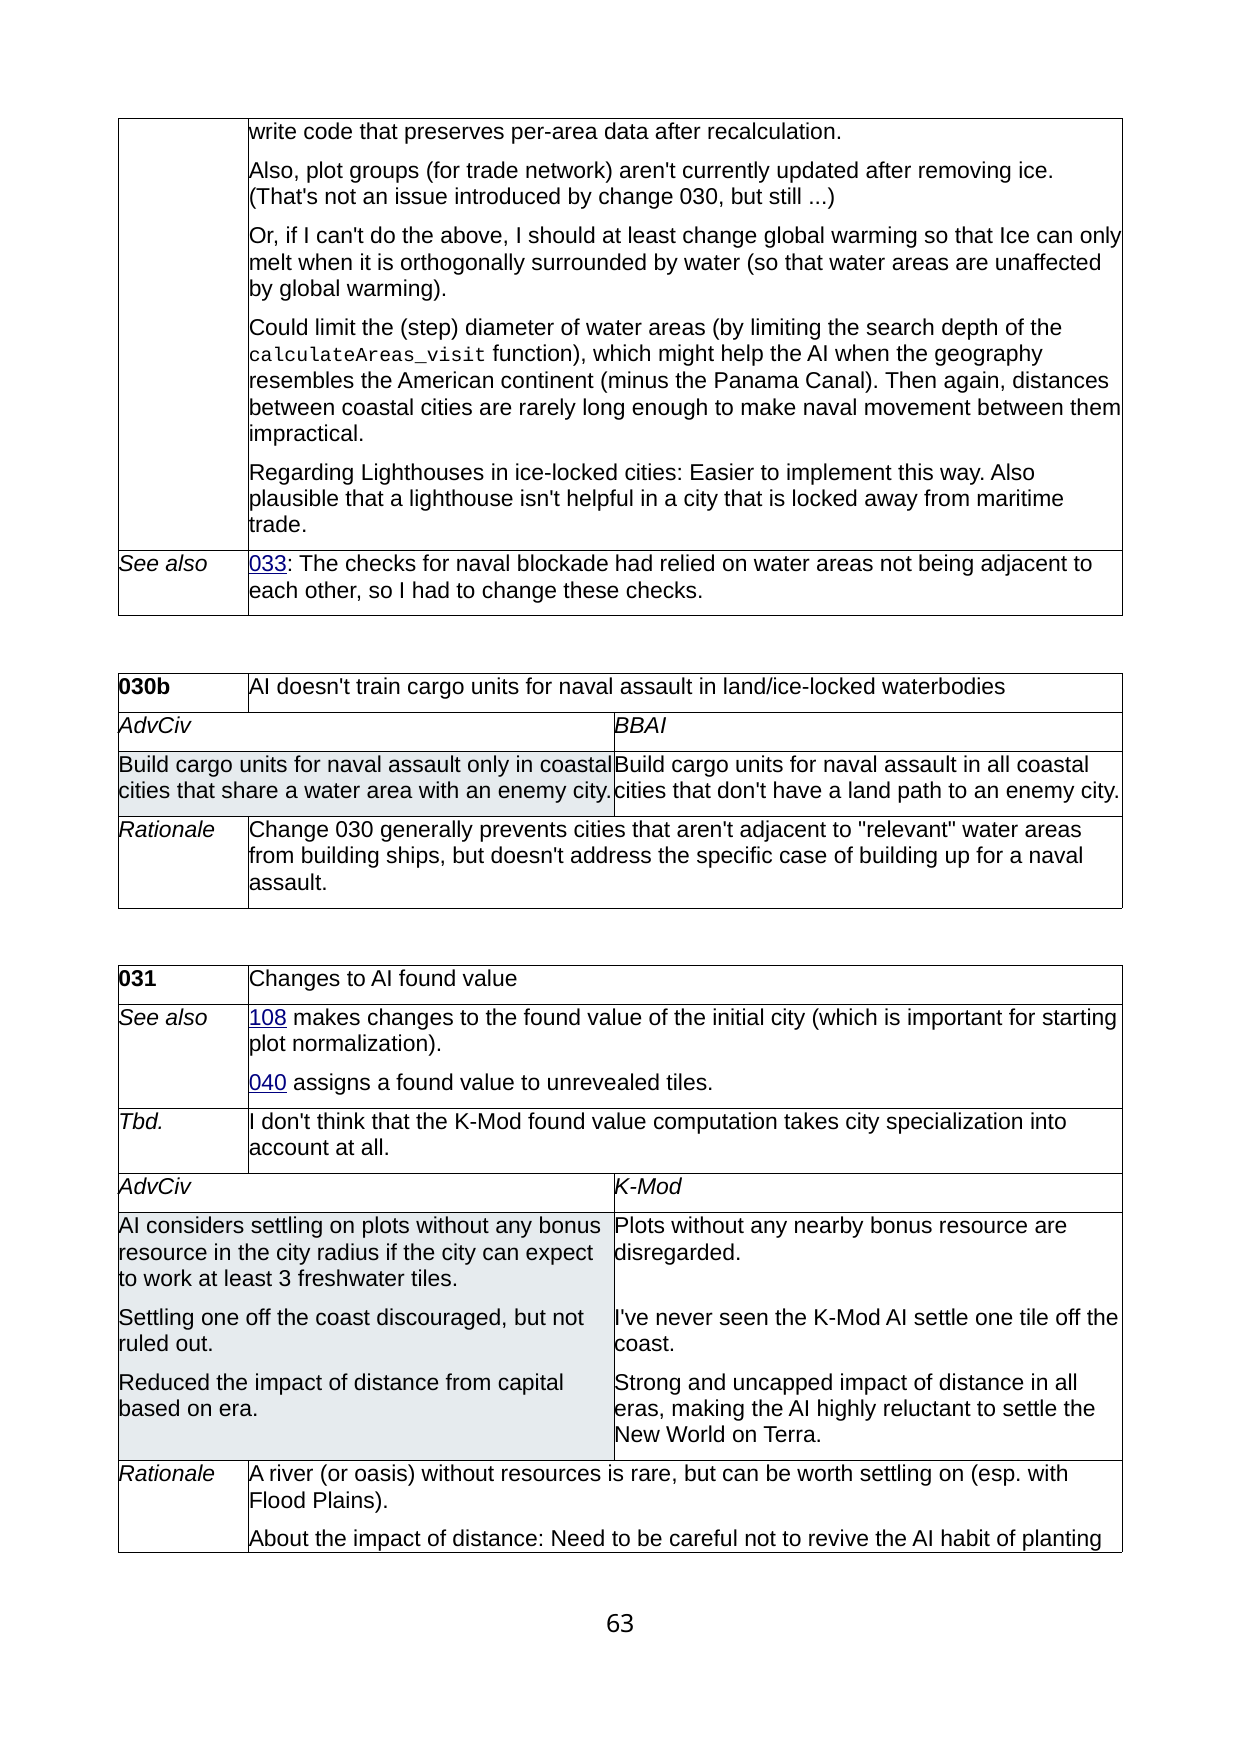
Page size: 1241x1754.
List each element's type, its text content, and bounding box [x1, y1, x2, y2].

table_cell Build cargo units for naval assault in all coastal cities that don't have a land path to an enemy city. [615, 752, 1122, 816]
table_header Changes to AI found value [249, 966, 1122, 1004]
table_header AI doesn't train cargo units for naval assault in land/ice-locked waterbodies [249, 674, 1122, 712]
table_cell write code that preserves per-area data after recalculation. Also, plot groups (for trade network) aren't currently updated after removing ice. (That's not an issue introduced by change 030, but still ...) Or, if I can't do the above, I should at least change global warming so that Ice can only melt when it is orthogonally surrounded by water (so that water areas are unaffected by global warming). Could limit the (step) diameter of water areas (by limiting the search depth of the calculateAreas_visit function), which might help the AI when the geography resembles the American continent (minus the Panama Canal). Then again, distances between coastal cities are rarely long enough to make naval movement between them impractical. Regarding Lighthouses in ice-locked cities: Easier to implement this way. Also plausible that a lighthouse isn't helpful in a city that is locked away from maritime trade. [249, 119, 1122, 550]
table_cell Plots without any nearby bonus resource are disregarded. I've never seen the K-Mod AI settle one tile off the coast. Strong and uncapped impact of distance in all eras, making the AI highly reluctant to settle the New World on Terra. [615, 1213, 1122, 1460]
table_header 030b [119, 674, 248, 712]
table_cell Build cargo units for naval assault only in coastal cities that share a water area with an enemy city. [119, 752, 614, 816]
table_cell K-Mod [615, 1174, 1122, 1212]
table_cell Change 030 generally prevents cities that aren't adjacent to "relevant" water areas from building ships, but doesn't address the specific case of building up for a naval assault. [249, 817, 1122, 907]
table_cell AI considers settling on plots without any bonus resource in the city radius if the city can expect to work at least 3 freshwater tiles. Settling one off the coast discouraged, but not ruled out. Reduced the impact of distance from capital based on era. [119, 1213, 614, 1460]
table_cell A river (or oasis) without resources is rare, but can be worth settling on (esp. with Flood Plains). About the impact of distance: Need to be careful not to revive the AI habit of planting [249, 1461, 1122, 1552]
table_cell AdvCiv [119, 1174, 614, 1212]
table_cell See also [119, 551, 248, 615]
table_cell [119, 119, 248, 550]
table_cell 108 makes changes to the found value of the initial city (which is important for starting plot normalization). 040 assigns a found value to unrevealed tiles. [249, 1005, 1122, 1108]
table_cell Tbd. [119, 1109, 248, 1173]
table_cell 033: The checks for naval blockade had relied on water areas not being adjacent to each other, so I had to change these checks. [249, 551, 1122, 615]
table_cell AdvCiv [119, 713, 614, 751]
table_cell I don't think that the K-Mod found value computation takes city specialization into account at all. [249, 1109, 1122, 1173]
table_header 031 [119, 966, 248, 1004]
table_cell See also [119, 1005, 248, 1108]
table_cell Rationale [119, 817, 248, 907]
table_cell BBAI [615, 713, 1122, 751]
table_cell Rationale [119, 1461, 248, 1552]
